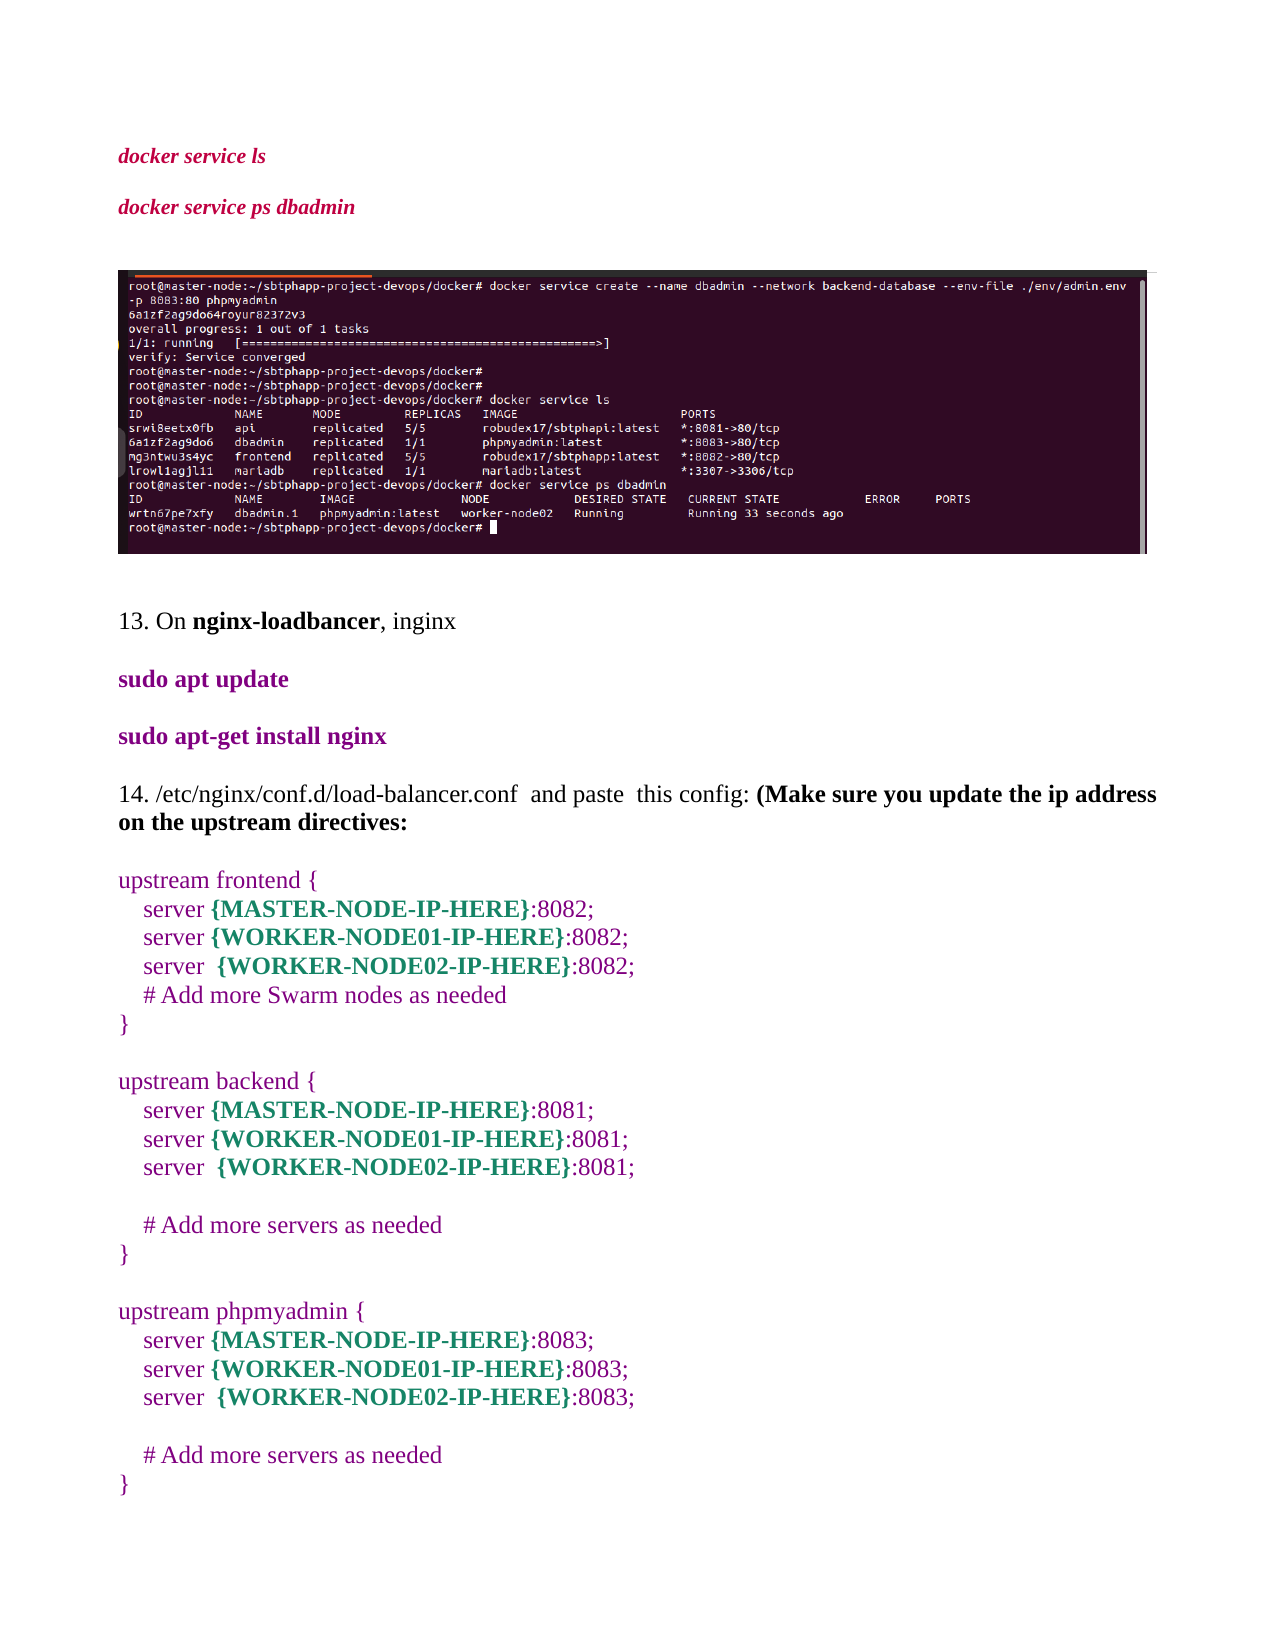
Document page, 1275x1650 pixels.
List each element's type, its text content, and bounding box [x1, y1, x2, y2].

text server {MASTER-NODE-IP-HERE}:8082; [118, 894, 1157, 922]
text upstream phpmyadmin { [118, 1296, 1157, 1325]
picture [118, 270, 1157, 554]
text server {WORKER-NODE01-IP-HERE}:8081; [118, 1124, 1157, 1152]
text # Add more Swarm nodes as needed [118, 980, 1157, 1009]
text # Add more servers as needed [118, 1440, 1157, 1469]
text sudo apt-get install nginx [118, 721, 1157, 750]
text } [118, 1239, 1157, 1267]
text server {WORKER-NODE02-IP-HERE}:8083; [118, 1382, 1157, 1411]
text upstream backend { [118, 1066, 1157, 1095]
text } [118, 1009, 1157, 1037]
text 13. On nginx-loadbancer, inginx [118, 606, 1157, 635]
text server {WORKER-NODE01-IP-HERE}:8083; [118, 1354, 1157, 1382]
text upstream frontend { [118, 865, 1157, 894]
text } [118, 1469, 1157, 1497]
text docker service ps dbadmin [118, 194, 1157, 219]
text server {WORKER-NODE02-IP-HERE}:8082; [118, 951, 1157, 980]
text 14. /etc/nginx/conf.d/load-balancer.conf and paste this config: (Make sure you update the ip address on the upstream directives: [118, 779, 1157, 836]
text docker service ls [118, 143, 1157, 168]
text server {WORKER-NODE02-IP-HERE}:8081; [118, 1152, 1157, 1181]
text server {MASTER-NODE-IP-HERE}:8081; [118, 1095, 1157, 1124]
text sudo apt update [118, 664, 1157, 692]
text server {WORKER-NODE01-IP-HERE}:8082; [118, 922, 1157, 951]
text # Add more servers as needed [118, 1210, 1157, 1239]
text server {MASTER-NODE-IP-HERE}:8083; [118, 1325, 1157, 1354]
